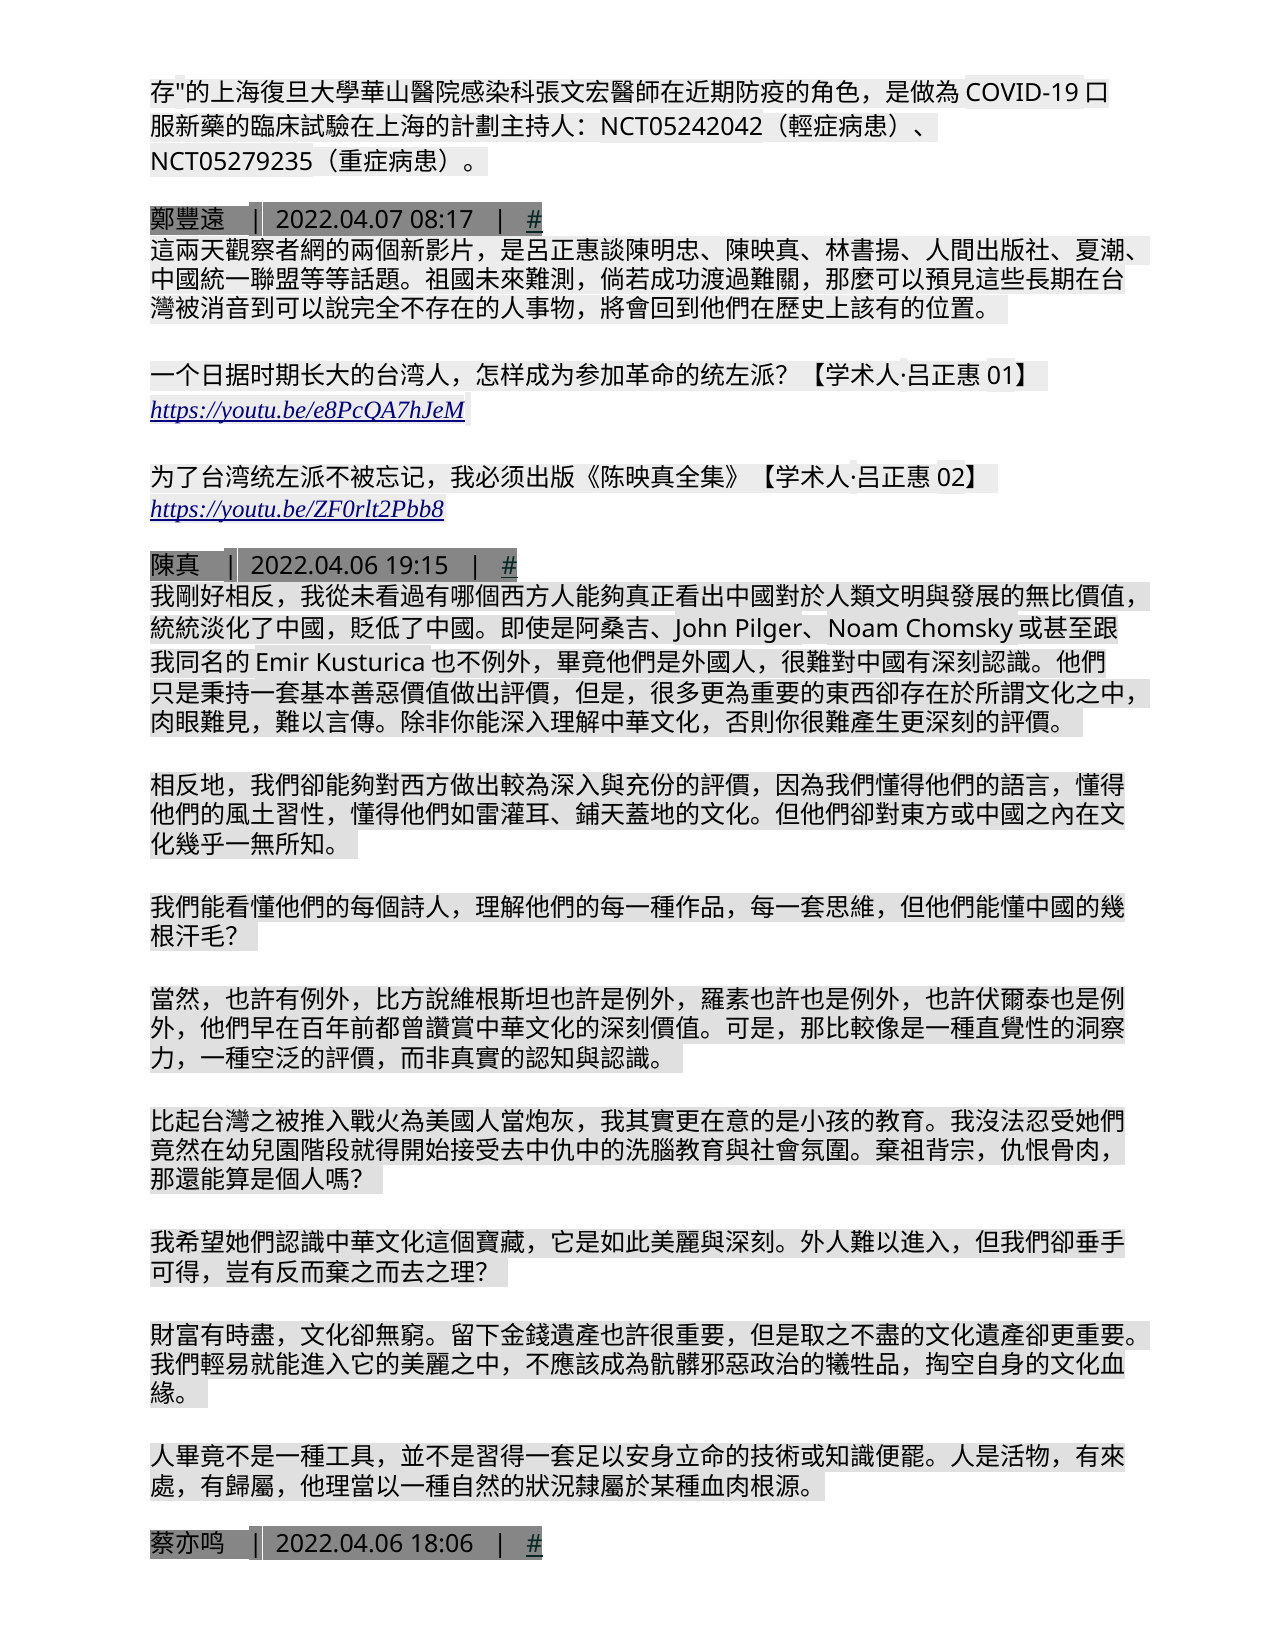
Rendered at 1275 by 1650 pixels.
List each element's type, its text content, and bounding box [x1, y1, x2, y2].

text 蔡亦鸣 | 2022.04.06 18:06 | # [150, 1526, 1125, 1560]
text 這兩天觀察者網的兩個新影片，是呂正惠談陳明忠、陳映真、林書揚、人間出版社、夏潮、中國統一聯盟等等話題。祖國未來難測，倘若成功渡過難關，那麼可以預見這些長期在台灣被消音到可以說完全不存在的人事物，將會回到他們在歷史上該有的位置。 一个日据时期长大的台湾人，怎样成为参加革命的统左派？【学术人·吕正惠01】 https://youtu.be/e8PcQA7hJeM 为了台湾统左派不被忘记，我必须出版《陈映真全集》【学术人·吕正惠02】 https://youtu.be/ZF0rlt2Pbb8 [150, 236, 1125, 523]
text 陳真 | 2022.04.06 19:15 | # [150, 548, 1125, 582]
text 存"的上海復旦大學華山醫院感染科張文宏醫師在近期防疫的角色，是做為COVID-19口服新藥的臨床試驗在上海的計劃主持人：NCT05242042（輕症病患）、NCT05279235（重症病患）。 [150, 75, 1125, 177]
text 我剛好相反，我從未看過有哪個西方人能夠真正看出中國對於人類文明與發展的無比價值，統統淡化了中國，貶低了中國。即使是阿桑吉、John Pilger、Noam Chomsky或甚至跟我同名的Emir Kusturica也不例外，畢竟他們是外國人，很難對中國有深刻認識。他們只是秉持一套基本善惡價值做出評價，但是，很多更為重要的東西卻存在於所謂文化之中，肉眼難見，難以言傳。除非你能深入理解中華文化，否則你很難產生更深刻的評價。 相反地，我們卻能夠對西方做出較為深入與充份的評價，因為我們懂得他們的語言，懂得他們的風土習性，懂得他們如雷灌耳、鋪天蓋地的文化。但他們卻對東方或中國之內在文化幾乎一無所知。 我們能看懂他們的每個詩人，理解他們的每一種作品，每一套思維，但他們能懂中國的幾根汗毛？ 當然，也許有例外，比方說維根斯坦也許是例外，羅素也許也是例外，也許伏爾泰也是例外，他們早在百年前都曾讚賞中華文化的深刻價值。可是，那比較像是一種直覺性的洞察力，一種空泛的評價，而非真實的認知與認識。 比起台灣之被推入戰火為美國人當炮灰，我其實更在意的是小孩的教育。我沒法忍受她們竟然在幼兒園階段就得開始接受去中仇中的洗腦教育與社會氛圍。棄祖背宗，仇恨骨肉，那還能算是個人嗎？ 我希望她們認識中華文化這個寶藏，它是如此美麗與深刻。外人難以進入，但我們卻垂手可得，豈有反而棄之而去之理？ 財富有時盡，文化卻無窮。留下金錢遺產也許很重要，但是取之不盡的文化遺產卻更重要。我們輕易就能進入它的美麗之中，不應該成為骯髒邪惡政治的犧牲品，掏空自身的文化血緣。 人畢竟不是一種工具，並不是習得一套足以安身立命的技術或知識便罷。人是活物，有來處，有歸屬，他理當以一種自然的狀況隸屬於某種血肉根源。 [150, 582, 1125, 1501]
text 鄭豐遠 | 2022.04.07 08:17 | # [150, 202, 1125, 236]
